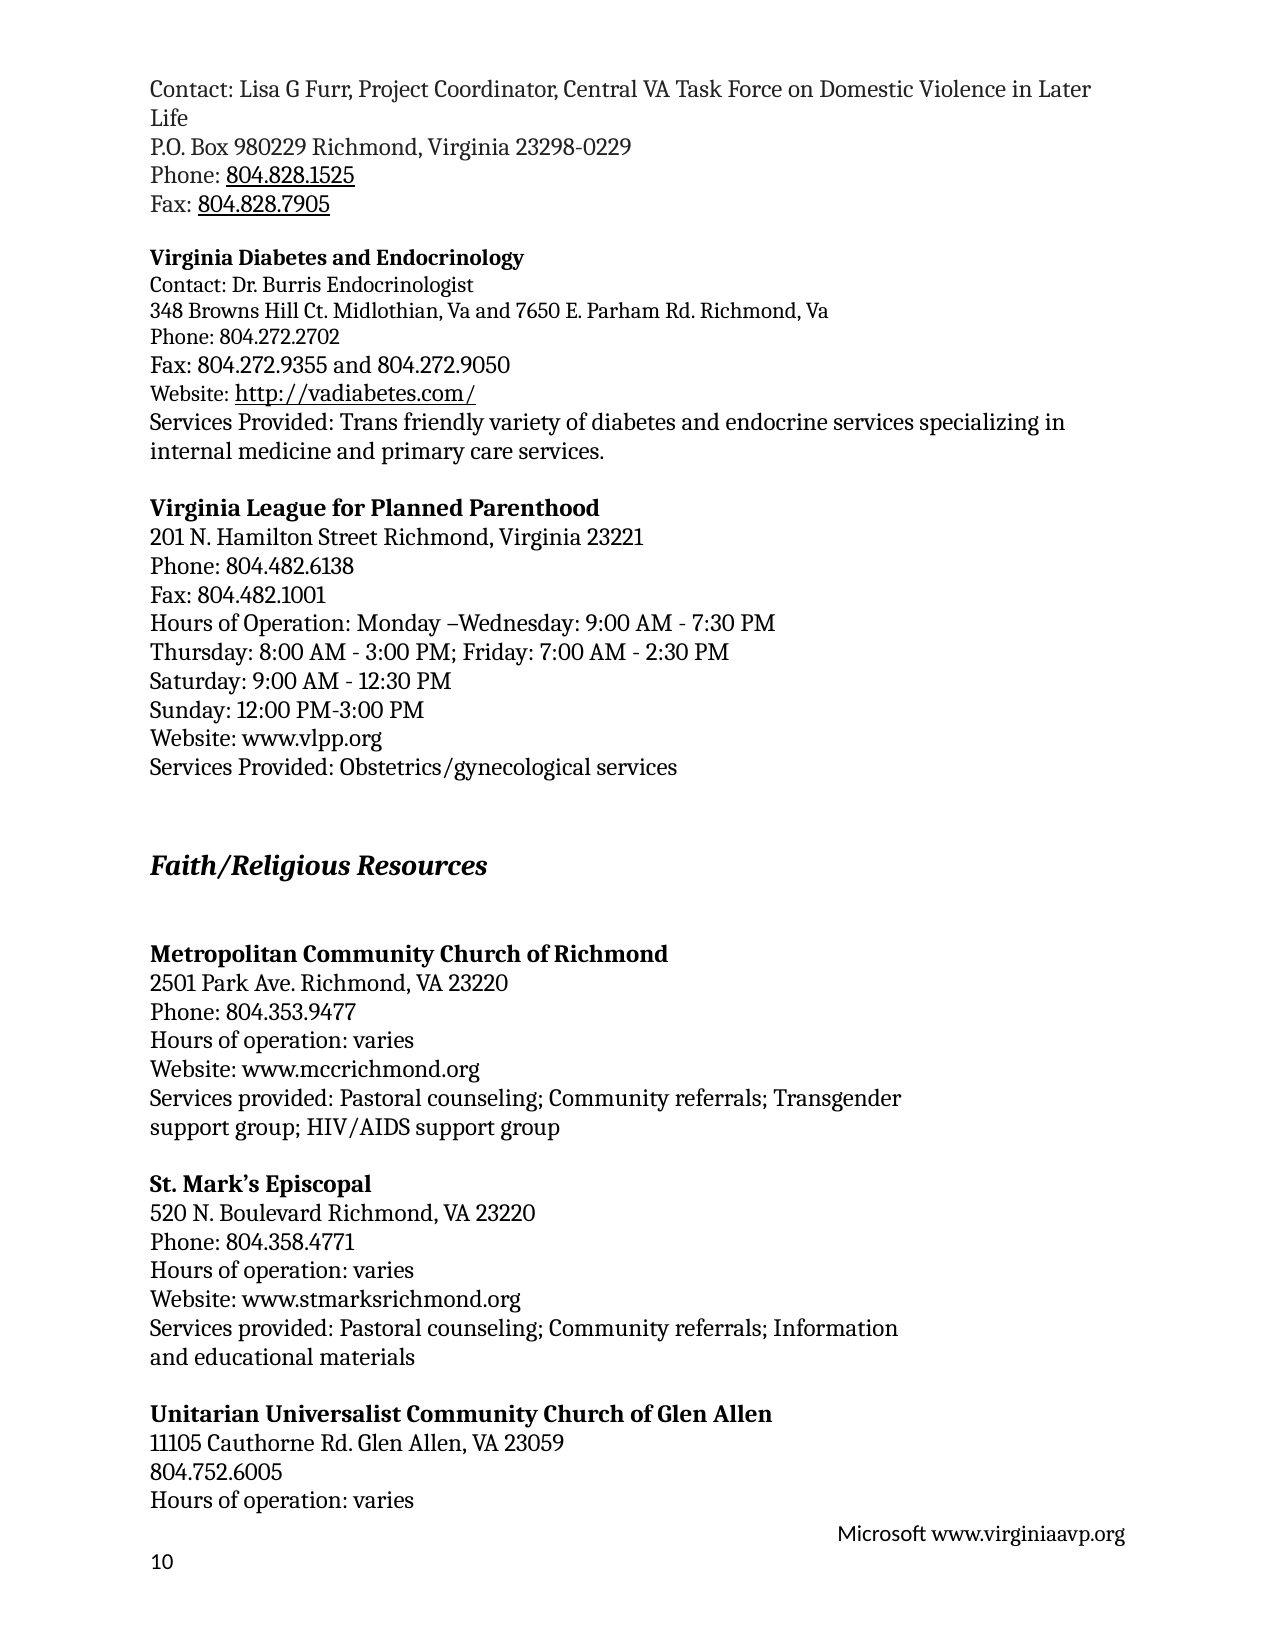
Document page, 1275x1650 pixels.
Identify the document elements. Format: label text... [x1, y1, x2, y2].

text Thursday: 8:00 AM - 3:00 PM; Friday: 7:00 AM - 2:30 PM [150, 638, 1125, 667]
text Services provided: Pastoral counseling; Community referrals; Information [150, 1314, 1125, 1342]
text 201 N. Hamilton Street Richmond, Virginia 23221 [150, 523, 1125, 552]
text Saturday: 9:00 AM - 12:30 PM [150, 667, 1125, 696]
text 11105 Cauthorne Rd. Glen Allen, VA 23059 [150, 1429, 1125, 1457]
text Fax: 804.272.9355 and 804.272.9050 [150, 351, 1125, 379]
text Unitarian Universalist Community Church of Glen Allen [150, 1400, 1125, 1429]
text Website: www.mccrichmond.org [150, 1055, 1125, 1084]
text and educational materials [150, 1342, 1125, 1371]
text Hours of operation: varies [150, 1256, 1125, 1285]
text Faith/Religious Resources [150, 849, 1125, 882]
text Contact: Lisa G Furr, Project Coordinator, Central VA Task Force on Domestic Violence in Later Life P.O. Box 980229 Richmond, Virginia 23298-0229 Phone: 804.828.1525 Fax: 804.828.7905 [150, 75, 1125, 219]
text 2501 Park Ave. Richmond, VA 23220 [150, 969, 1125, 997]
text Hours of Operation: Monday –Wednesday: 9:00 AM - 7:30 PM [150, 609, 1125, 638]
text Services provided: Pastoral counseling; Community referrals; Transgender [150, 1084, 1125, 1112]
text 520 N. Boulevard Richmond, VA 23220 [150, 1199, 1125, 1227]
text 804.752.6005 [150, 1457, 1125, 1486]
text Fax: 804.482.1001 [150, 581, 1125, 609]
text Sunday: 12:00 PM-3:00 PM [150, 696, 1125, 724]
text Website: http://vadiabetes.com/ [150, 379, 1125, 408]
text 348 Browns Hill Ct. Midlothian, Va and 7650 E. Parham Rd. Richmond, Va [150, 298, 1125, 324]
text Phone: 804.272.2702 [150, 324, 1125, 351]
text Website: www.vlpp.org [150, 724, 1125, 753]
text Phone: 804.358.4771 [150, 1227, 1125, 1256]
text Phone: 804.353.9477 [150, 997, 1125, 1026]
text Virginia Diabetes and Endocrinology [150, 245, 1125, 271]
text Services Provided: Trans friendly variety of diabetes and endocrine services specializing in internal medicine and primary care services. [150, 408, 1125, 466]
text Hours of operation: varies [150, 1486, 1125, 1515]
text Services Provided: Obstetrics/gynecological services [150, 753, 1125, 782]
text St. Mark’s Episcopal [150, 1170, 1125, 1199]
text Website: www.stmarksrichmond.org [150, 1285, 1125, 1314]
text Virginia League for Planned Parenthood [150, 494, 1125, 523]
text Phone: 804.482.6138 [150, 552, 1125, 581]
text Metropolitan Community Church of Richmond [150, 940, 1125, 969]
text Hours of operation: varies [150, 1026, 1125, 1055]
text support group; HIV/AIDS support group [150, 1112, 1125, 1141]
text Contact: Dr. Burris Endocrinologist [150, 271, 1125, 298]
